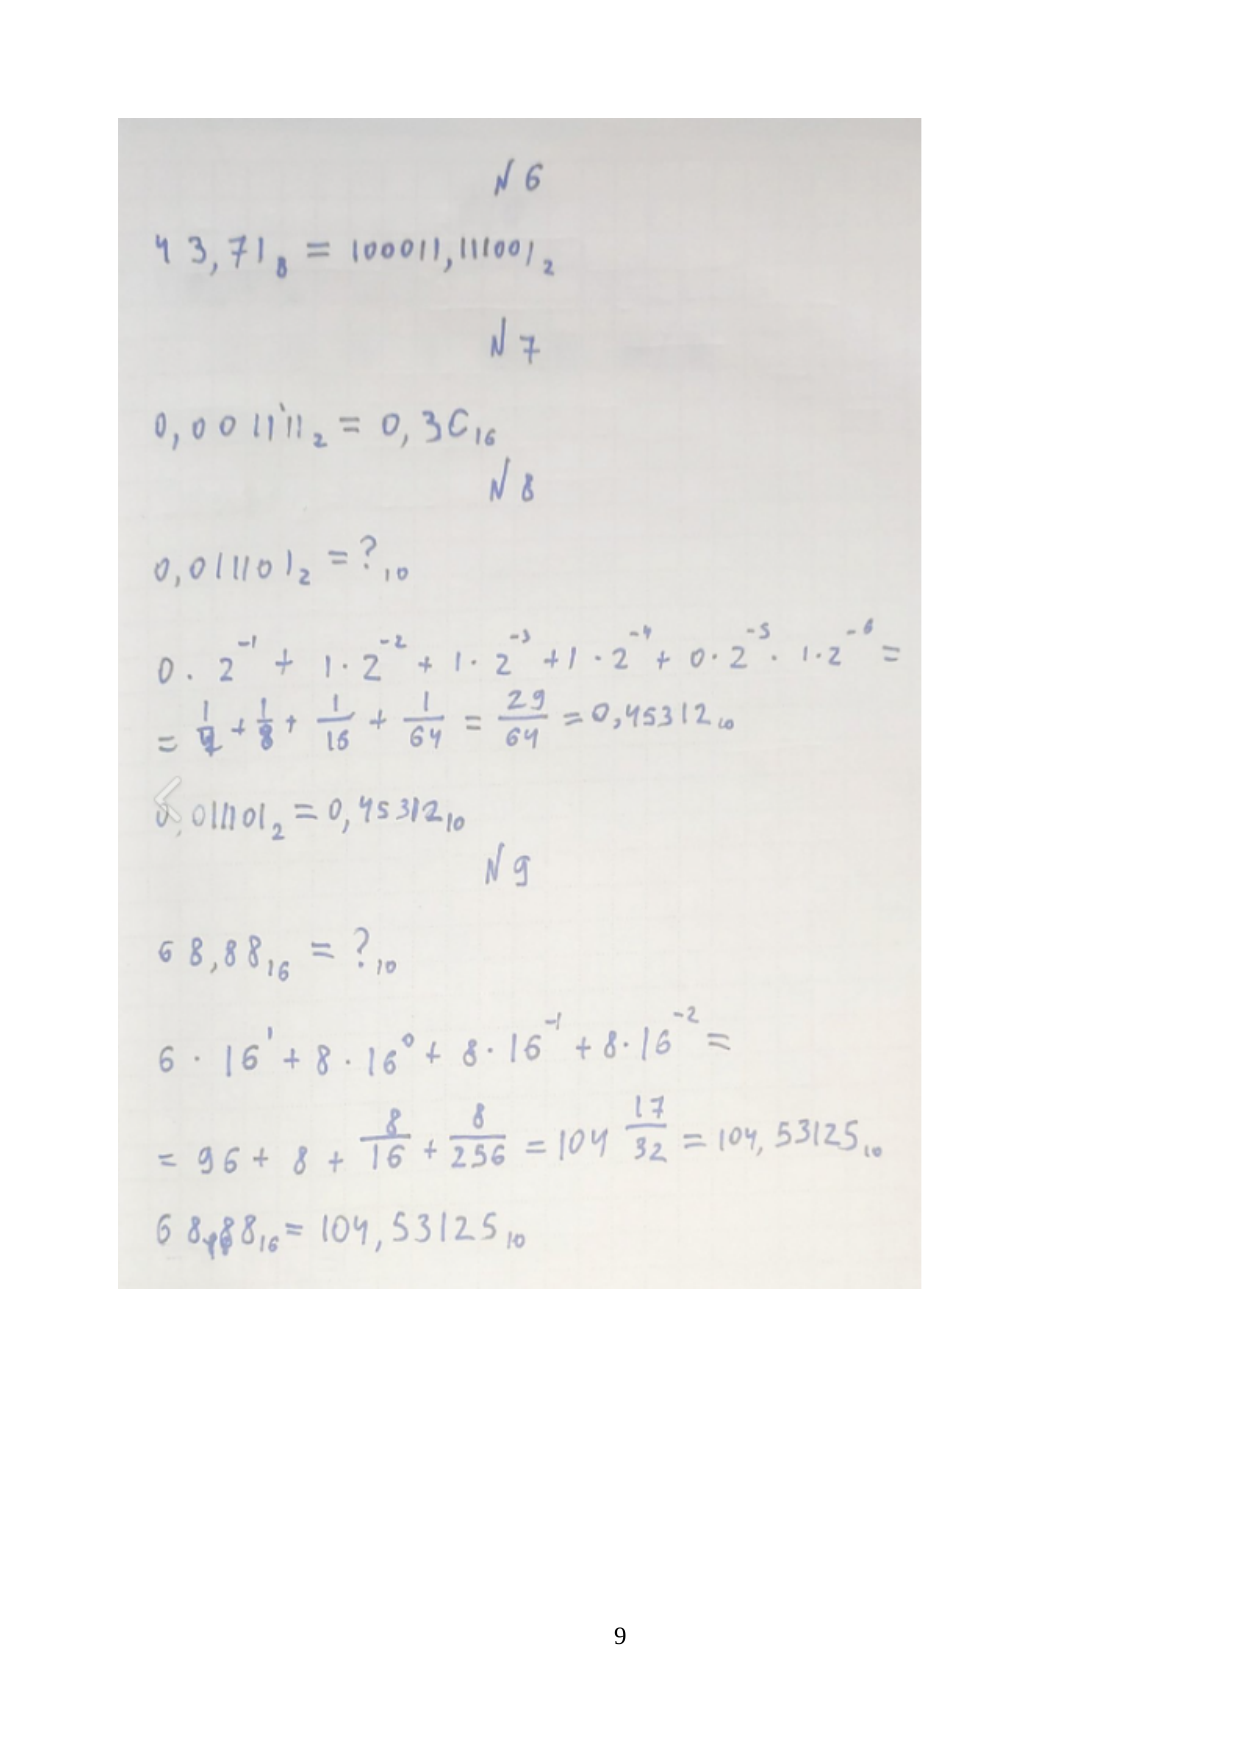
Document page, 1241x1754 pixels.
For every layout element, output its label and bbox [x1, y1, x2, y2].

picture [118, 118, 922, 1289]
